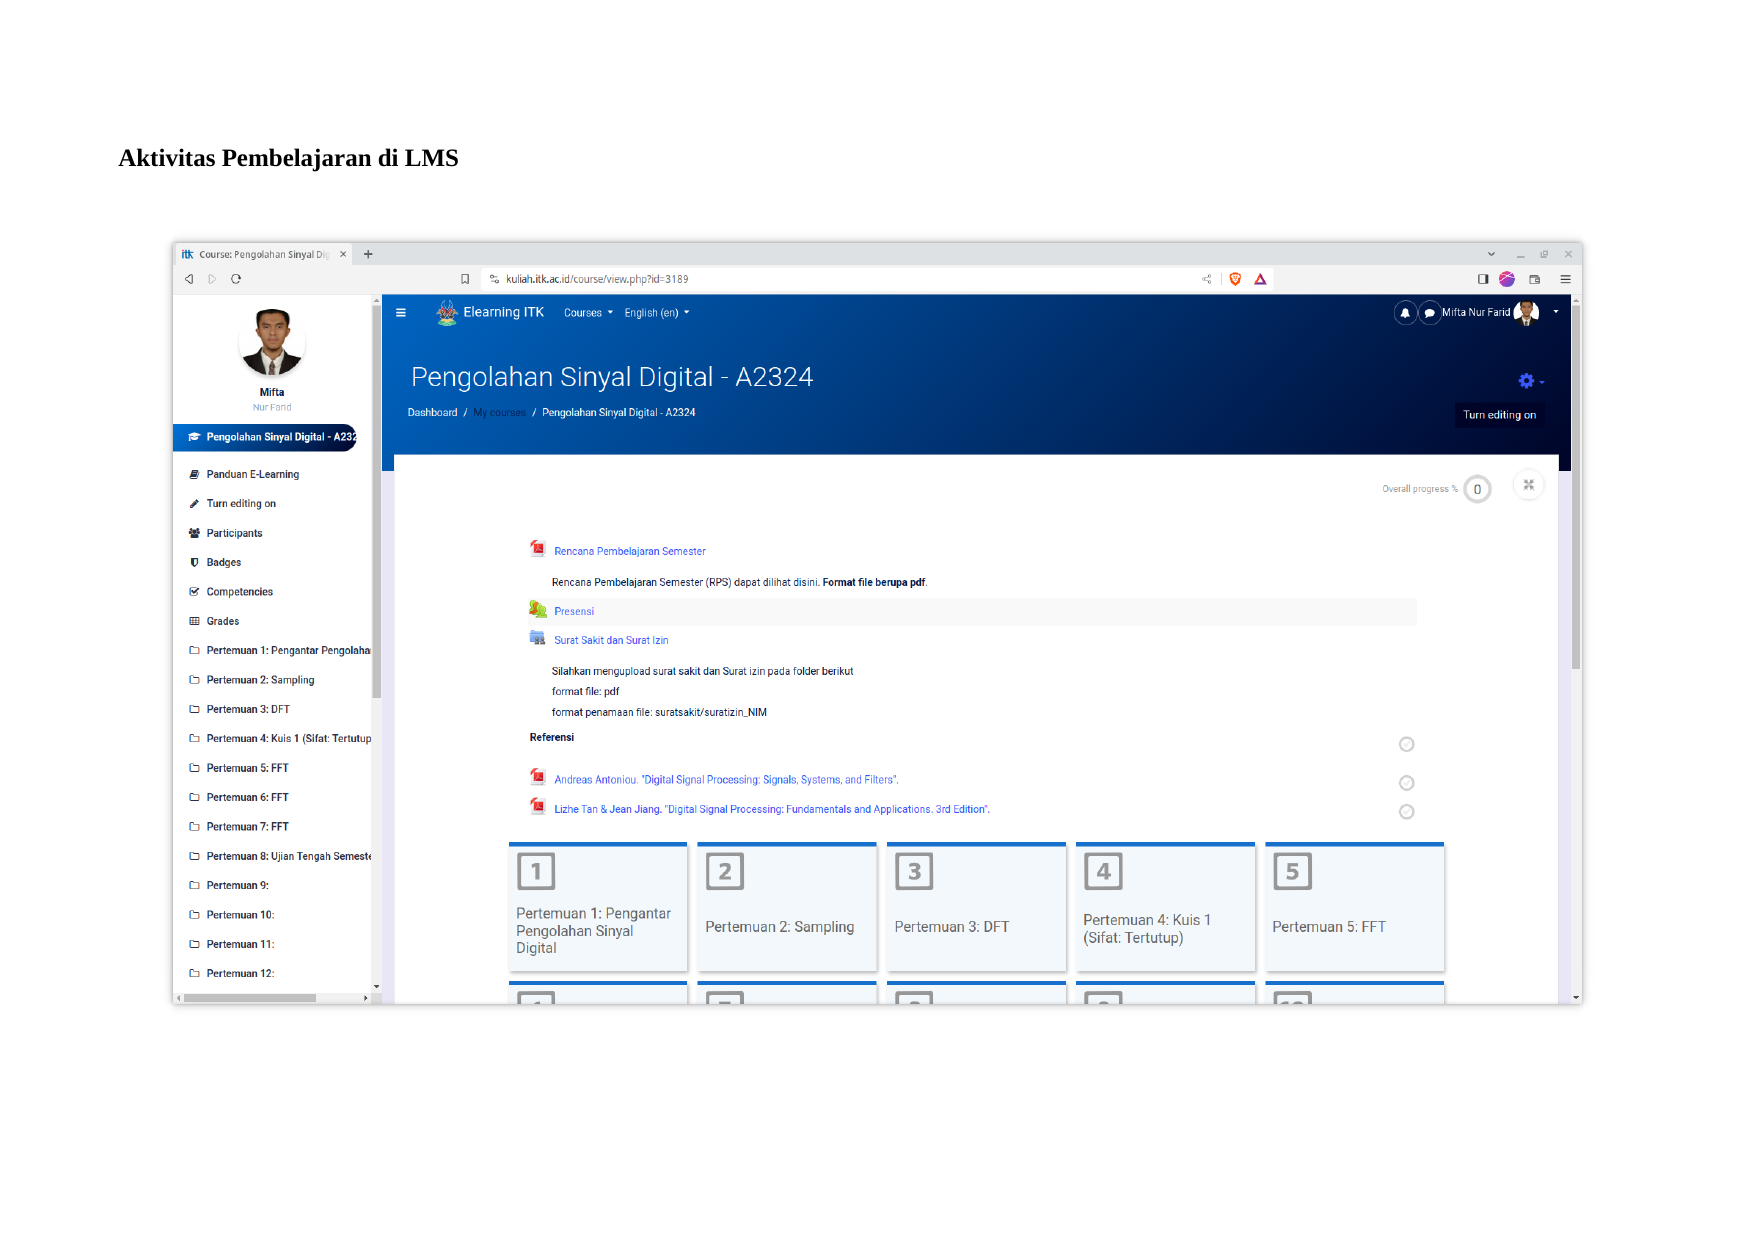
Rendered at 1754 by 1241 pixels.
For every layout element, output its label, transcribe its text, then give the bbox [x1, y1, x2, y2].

subtitle Aktivitas Pembelajaran di LMS [118, 143, 1636, 172]
picture [158, 228, 1596, 1018]
